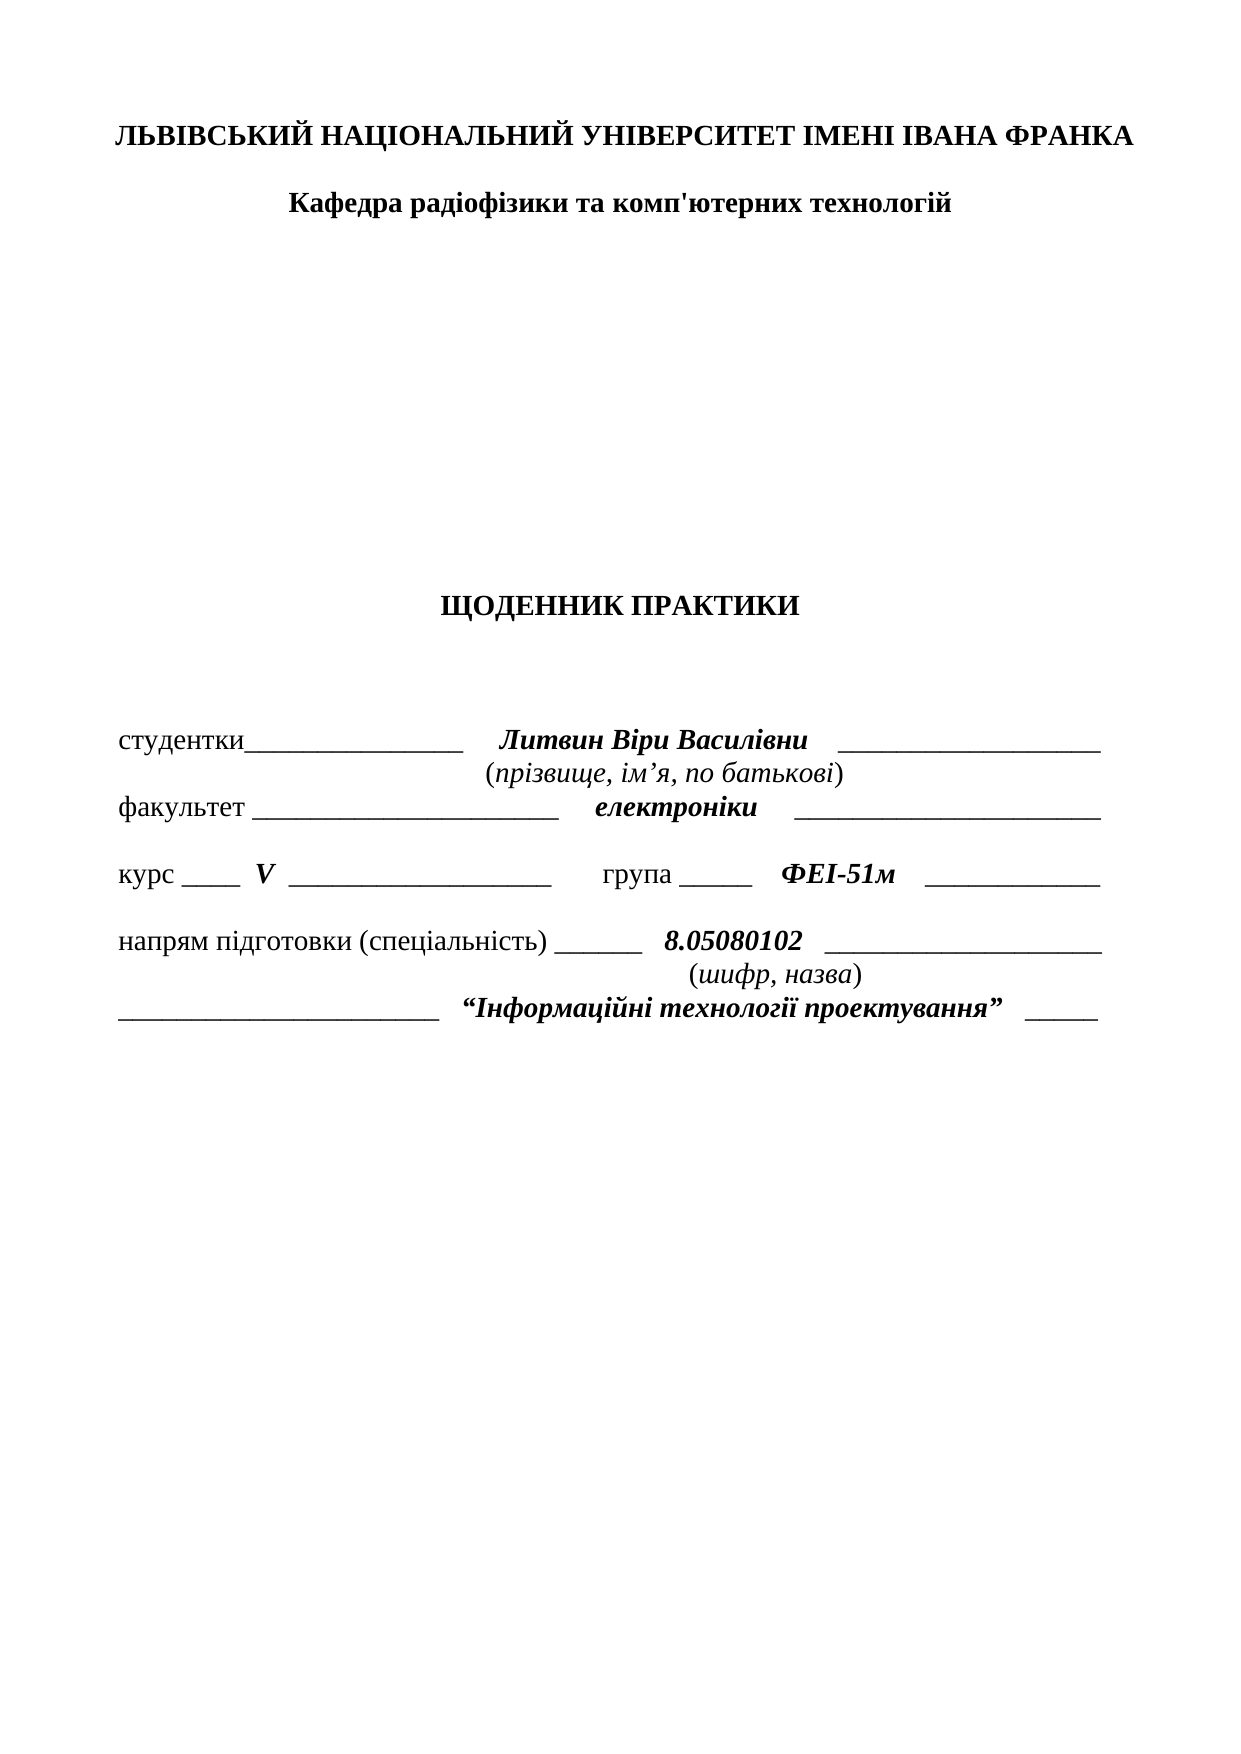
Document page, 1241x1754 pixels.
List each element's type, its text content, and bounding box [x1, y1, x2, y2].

text ЛЬВІВСЬКИЙ НАЦІОНАЛЬНИЙ УНІВЕРСИТЕТ ІМЕНІ ІВАНА ФРАНКА [103, 118, 1146, 152]
text ЩОДЕННИК ПРАКТИКИ [118, 588, 1122, 621]
text (шифр, назва) [428, 957, 1122, 990]
text Кафедра радіофізики та комп'ютерних технологій [118, 185, 1122, 219]
text ______________________ “Інформаційні технології проектування” _____ [118, 990, 1122, 1024]
text студентки_______________ Литвин Віри Василівни __________________ [118, 722, 1122, 755]
text напрям підготовки (спеціальність) ______ 8.05080102 ___________________ [118, 923, 1122, 957]
text (прізвище, ім’я, по батькові) [207, 755, 1122, 789]
text курс ____ V __________________ група _____ ФЕІ-51м ____________ [118, 856, 1122, 889]
text факультет _____________________ електроніки _____________________ [118, 789, 1122, 822]
